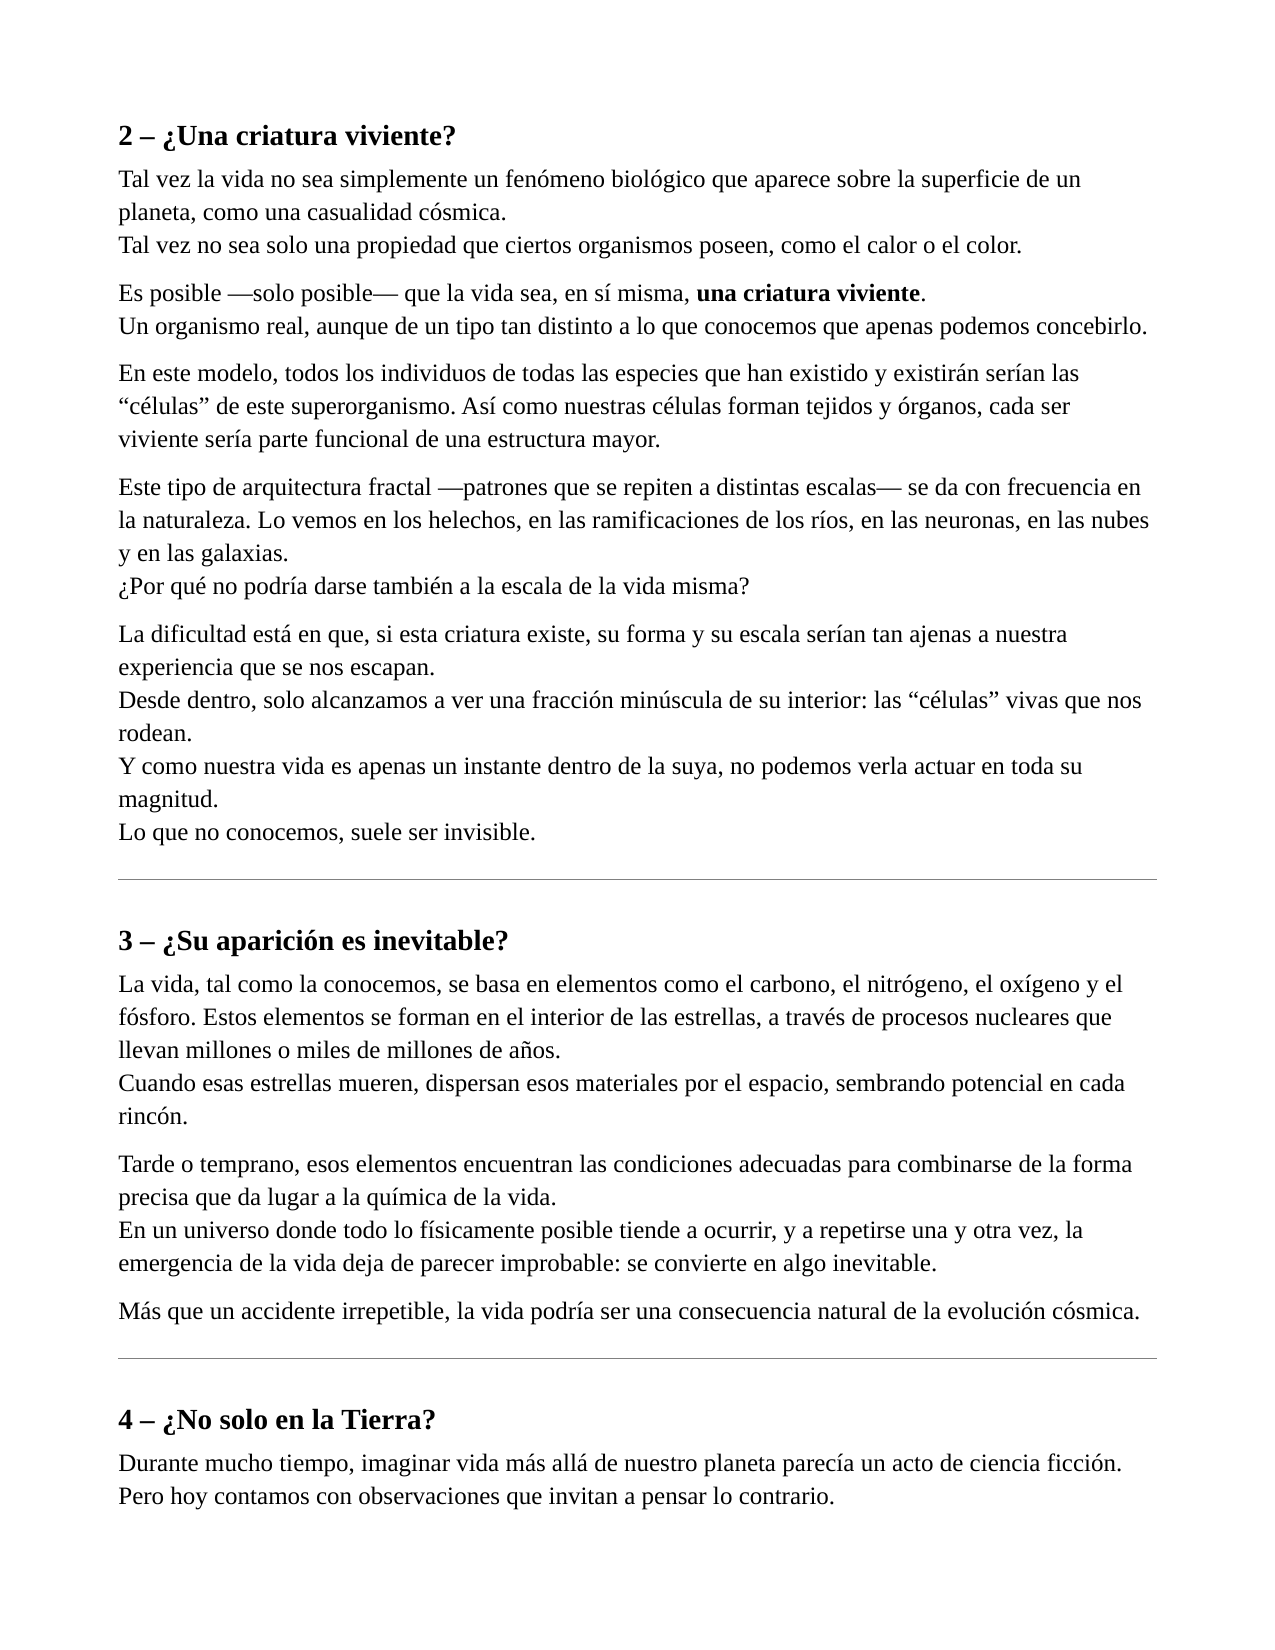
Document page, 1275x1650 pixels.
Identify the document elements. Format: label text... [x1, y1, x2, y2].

text Este tipo de arquitectura fractal —patrones que se repiten a distintas escalas— se da con frecuencia en la naturaleza. Lo vemos en los helechos, en las ramificaciones de los ríos, en las neuronas, en las nubes y en las galaxias. ¿Por qué no podría darse también a la escala de la vida misma? [118, 472, 1157, 600]
text Durante mucho tiempo, imaginar vida más allá de nuestro planeta parecía un acto de ciencia ficción. Pero hoy contamos con observaciones que invitan a pensar lo contrario. [118, 1448, 1157, 1510]
text La dificultad está en que, si esta criatura existe, su forma y su escala serían tan ajenas a nuestra experiencia que se nos escapan. Desde dentro, solo alcanzamos a ver una fracción minúscula de su interior: las “células” vivas que nos rodean. Y como nuestra vida es apenas un instante dentro de la suya, no podemos verla actuar en toda su magnitud. Lo que no conocemos, suele ser invisible. [118, 619, 1157, 846]
text Es posible —solo posible— que la vida sea, en sí misma, una criatura viviente. Un organismo real, aunque de un tipo tan distinto a lo que conocemos que apenas podemos concebirlo. [118, 278, 1157, 339]
subtitle 3 – ¿Su aparición es inevitable? [118, 923, 1157, 957]
text Tarde o temprano, esos elementos encuentran las condiciones adecuadas para combinarse de la forma precisa que da lugar a la química de la vida. En un universo donde todo lo físicamente posible tiende a ocurrir, y a repetirse una y otra vez, la emergencia de la vida deja de parecer improbable: se convierte en algo inevitable. [118, 1149, 1157, 1277]
text La vida, tal como la conocemos, se basa en elementos como el carbono, el nitrógeno, el oxígeno y el fósforo. Estos elementos se forman en el interior de las estrellas, a través de procesos nucleares que llevan millones o miles de millones de años. Cuando esas estrellas mueren, dispersan esos materiales por el espacio, sembrando potencial en cada rincón. [118, 969, 1157, 1130]
subtitle 2 – ¿Una criatura viviente? [118, 118, 1157, 152]
subtitle 4 – ¿No solo en la Tierra? [118, 1402, 1157, 1436]
text Tal vez la vida no sea simplemente un fenómeno biológico que aparece sobre la superficie de un planeta, como una casualidad cósmica. Tal vez no sea solo una propiedad que ciertos organismos poseen, como el calor o el color. [118, 164, 1157, 259]
text En este modelo, todos los individuos de todas las especies que han existido y existirán serían las “células” de este superorganismo. Así como nuestras células forman tejidos y órganos, cada ser viviente sería parte funcional de una estructura mayor. [118, 358, 1157, 453]
text Más que un accidente irrepetible, la vida podría ser una consecuencia natural de la evolución cósmica. [118, 1296, 1157, 1324]
